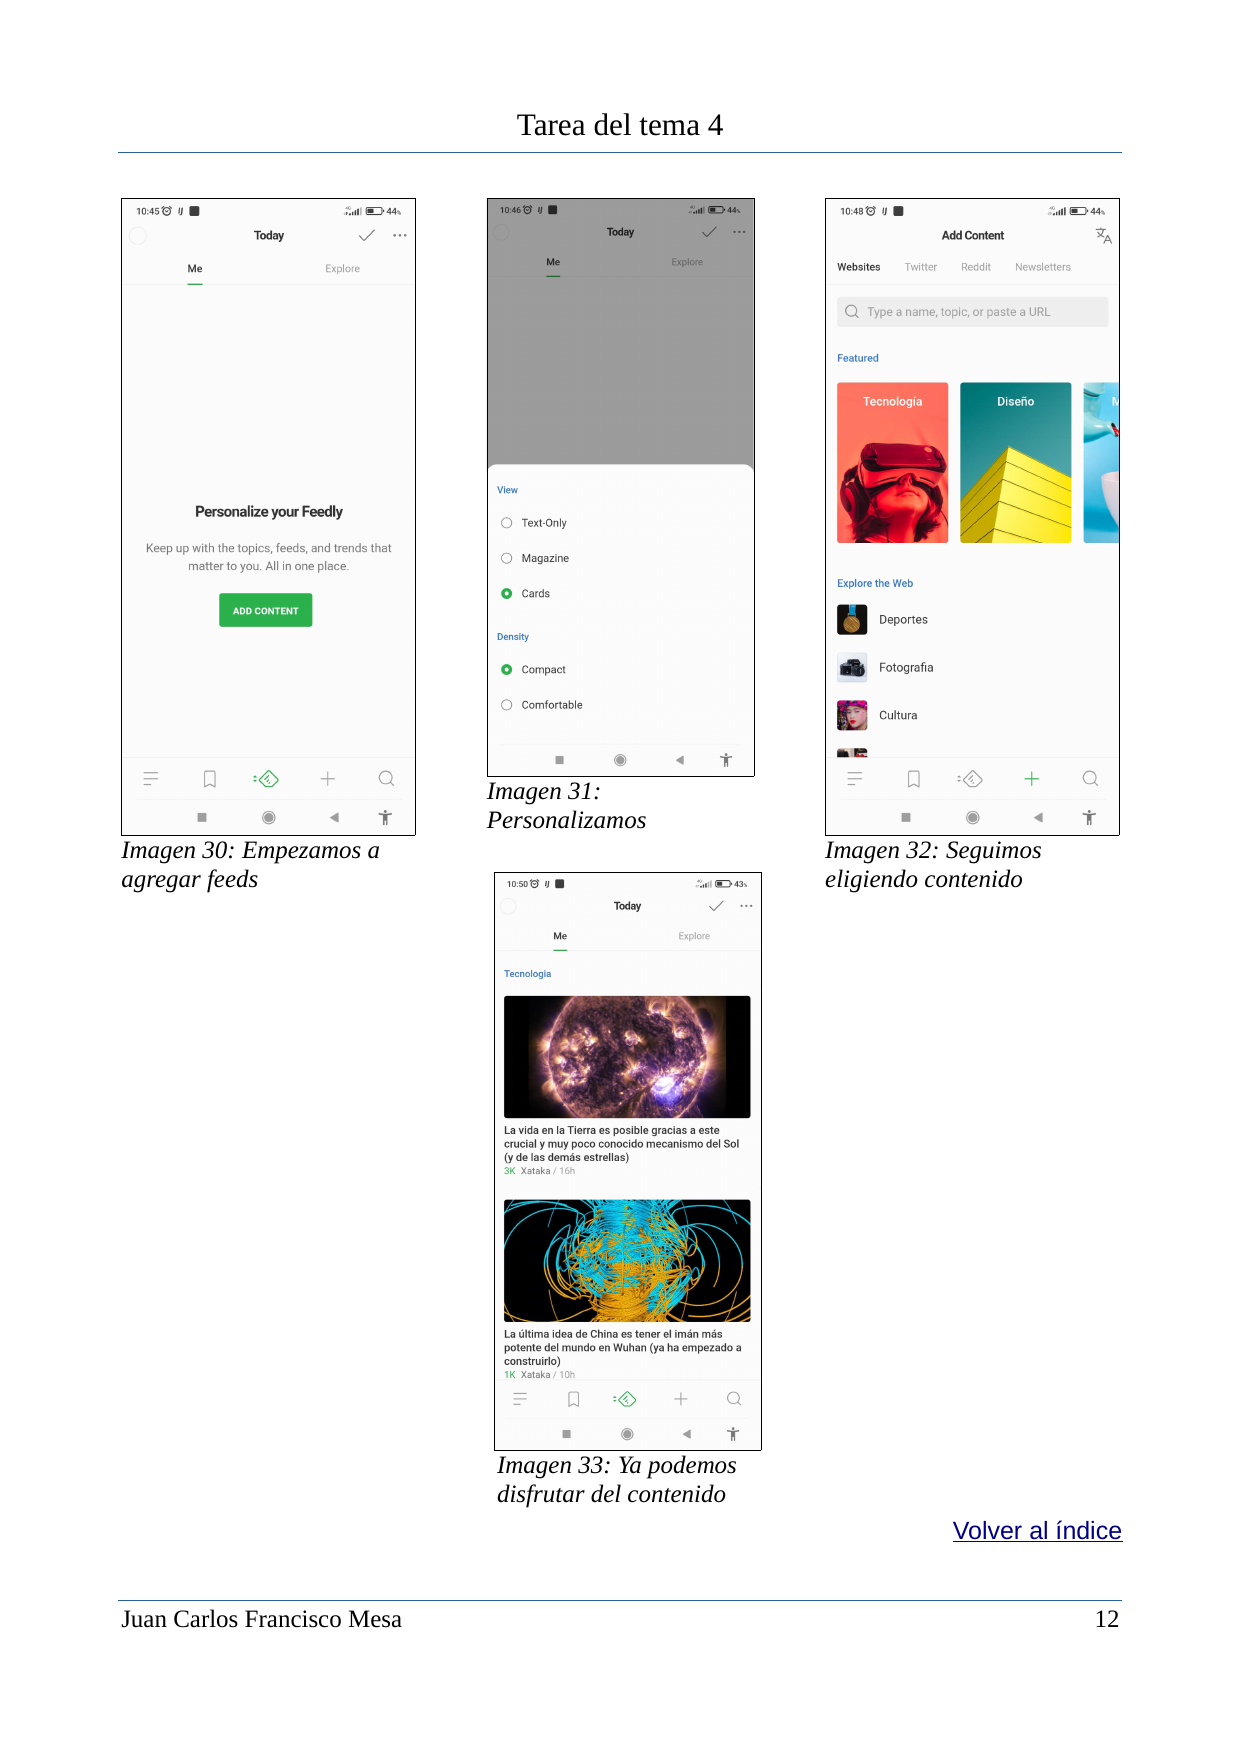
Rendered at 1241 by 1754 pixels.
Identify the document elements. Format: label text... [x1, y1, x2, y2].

text Imagen 30: Empezamos a agregar feeds [121, 836, 415, 893]
text Imagen 33: Ya podemos disfrutar del contenido [497, 909, 764, 1507]
picture [122, 199, 415, 835]
text Imagen 31: Personalizamos [487, 777, 754, 833]
text Imagen 32: Seguimos eligiendo contenido [825, 836, 1119, 893]
picture [488, 199, 754, 776]
picture [826, 199, 1119, 835]
text Volver al índice [118, 1516, 1122, 1544]
picture [495, 873, 761, 1450]
